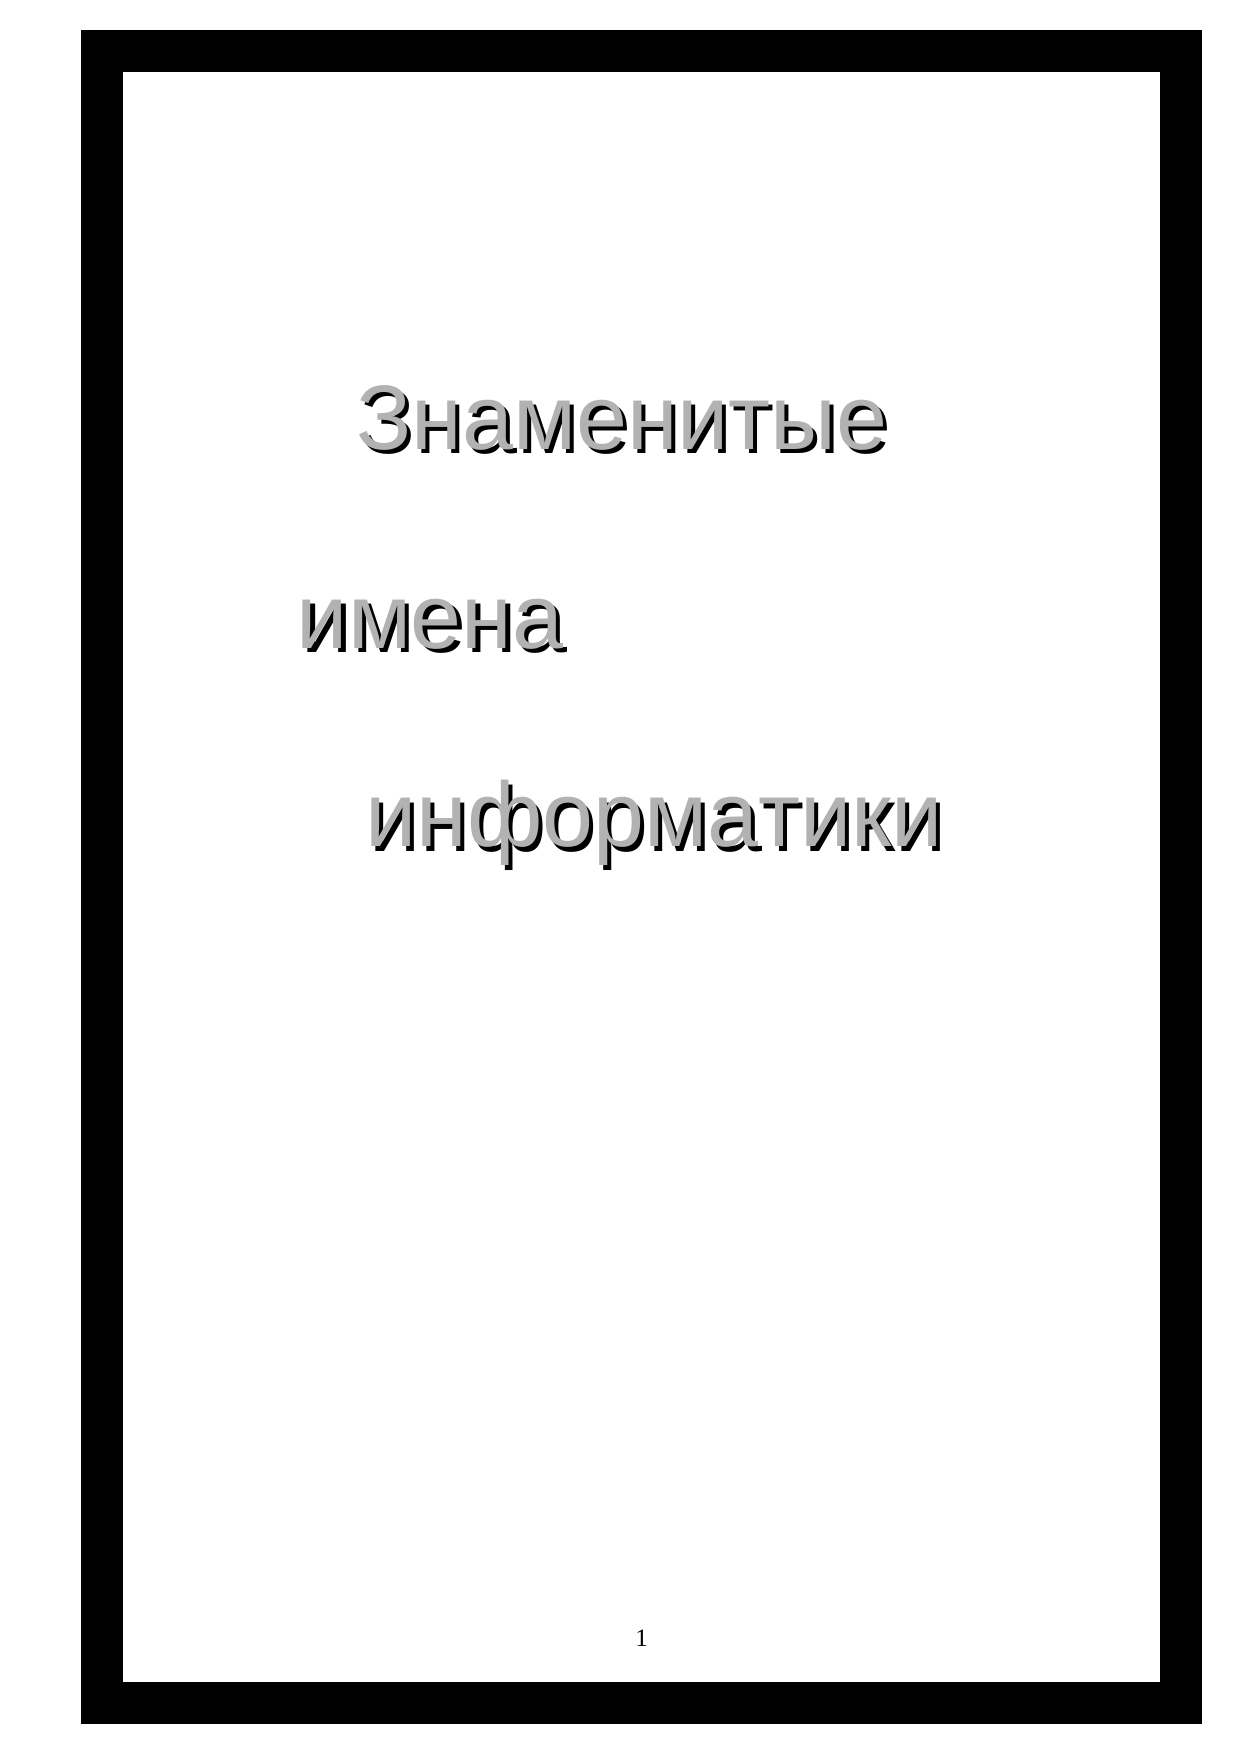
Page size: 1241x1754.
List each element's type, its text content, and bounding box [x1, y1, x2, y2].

text имена [220, 562, 640, 668]
text Знаменитые [220, 364, 1049, 469]
text информатики [220, 761, 1088, 866]
